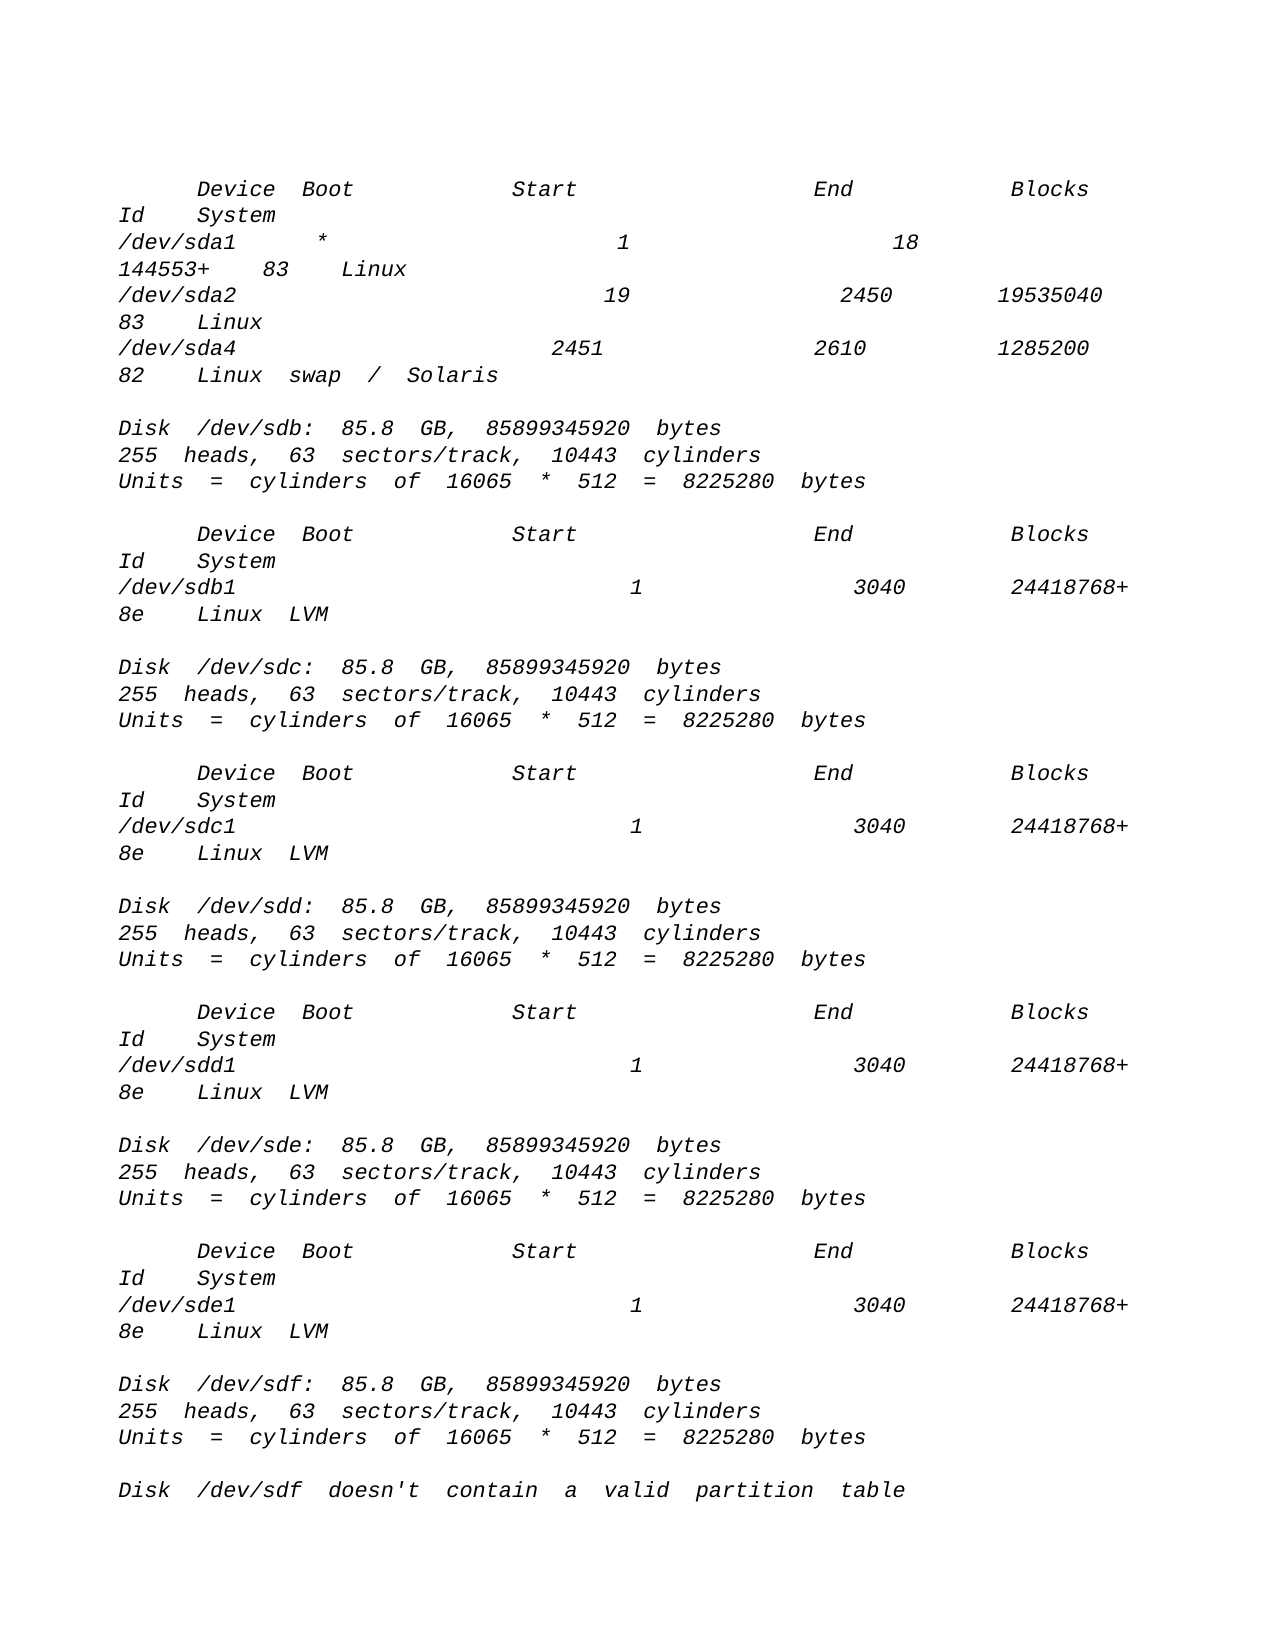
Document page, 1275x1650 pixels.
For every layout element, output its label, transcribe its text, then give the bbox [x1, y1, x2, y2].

text Device Boot Start End Blocks Id System /dev/sda1 * 1 18 144553+ 83 Linux /dev/sda2 19 2450 19535040 83 Linux /dev/sda4 2451 2610 1285200 82 Linux swap / Solaris Disk /dev/sdb: 85.8 GB, 85899345920 bytes 255 heads, 63 sectors/track, 10443 cylinders Units = cylinders of 16065 * 512 = 8225280 bytes Device Boot Start End Blocks Id System /dev/sdb1 1 3040 24418768+ 8e Linux LVM Disk /dev/sdc: 85.8 GB, 85899345920 bytes 255 heads, 63 sectors/track, 10443 cylinders Units = cylinders of 16065 * 512 = 8225280 bytes Device Boot Start End Blocks Id System /dev/sdc1 1 3040 24418768+ 8e Linux LVM Disk /dev/sdd: 85.8 GB, 85899345920 bytes 255 heads, 63 sectors/track, 10443 cylinders Units = cylinders of 16065 * 512 = 8225280 bytes Device Boot Start End Blocks Id System /dev/sdd1 1 3040 24418768+ 8e Linux LVM Disk /dev/sde: 85.8 GB, 85899345920 bytes 255 heads, 63 sectors/track, 10443 cylinders Units = cylinders of 16065 * 512 = 8225280 bytes Device Boot Start End Blocks Id System /dev/sde1 1 3040 24418768+ 8e Linux LVM Disk /dev/sdf: 85.8 GB, 85899345920 bytes 255 heads, 63 sectors/track, 10443 cylinders Units = cylinders of 16065 * 512 = 8225280 bytes Disk /dev/sdf doesn't contain a valid partition table [118, 176, 1157, 1504]
